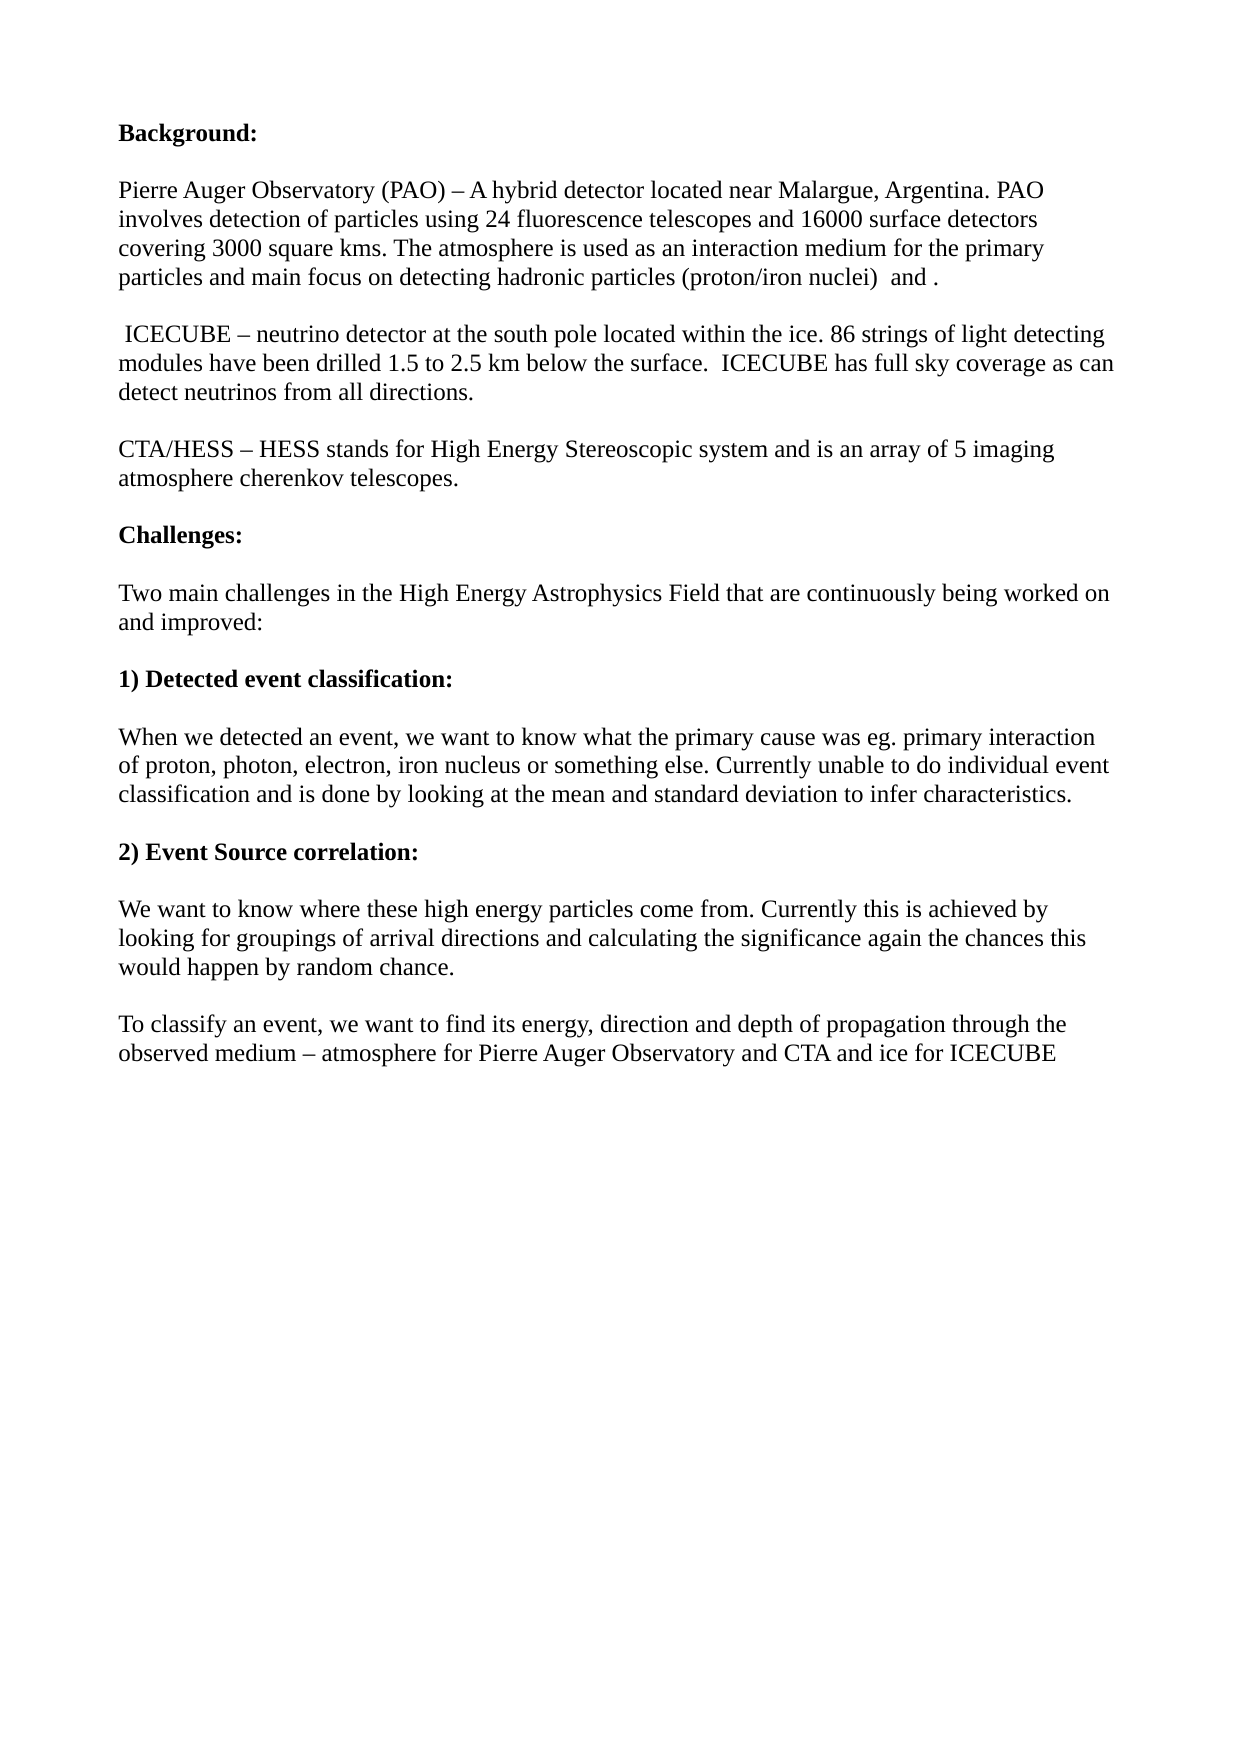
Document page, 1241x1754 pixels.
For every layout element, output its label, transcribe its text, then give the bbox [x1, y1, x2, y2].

text Pierre Auger Observatory (PAO) – A hybrid detector located near Malargue, Argentina. PAO involves detection of particles using 24 fluorescence telescopes and 16000 surface detectors covering 3000 square kms. The atmosphere is used as an interaction medium for the primary particles and main focus on detecting hadronic particles (proton/iron nuclei) and . [118, 176, 1122, 291]
text ICECUBE – neutrino detector at the south pole located within the ice. 86 strings of light detecting modules have been drilled 1.5 to 2.5 km below the surface. ICECUBE has full sky coverage as can detect neutrinos from all directions. [118, 319, 1122, 406]
text 2) Event Source correlation: [118, 837, 1122, 866]
text To classify an event, we want to find its energy, direction and depth of propagation through the observed medium – atmosphere for Pierre Auger Observatory and CTA and ice for ICECUBE [118, 1009, 1122, 1067]
text Two main challenges in the High Energy Astrophysics Field that are continuously being worked on and improved: [118, 578, 1122, 636]
text 1) Detected event classification: [118, 664, 1122, 693]
text Background: [118, 118, 1122, 147]
text Challenges: [118, 521, 1122, 549]
text We want to know where these high energy particles come from. Currently this is achieved by looking for groupings of arrival directions and calculating the significance again the chances this would happen by random chance. [118, 894, 1122, 981]
text When we detected an event, we want to know what the primary cause was eg. primary interaction of proton, photon, electron, iron nucleus or something else. Currently unable to do individual event classification and is done by looking at the mean and standard deviation to infer characteristics. [118, 722, 1122, 808]
text CTA/HESS – HESS stands for High Energy Stereoscopic system and is an array of 5 imaging atmosphere cherenkov telescopes. [118, 434, 1122, 492]
